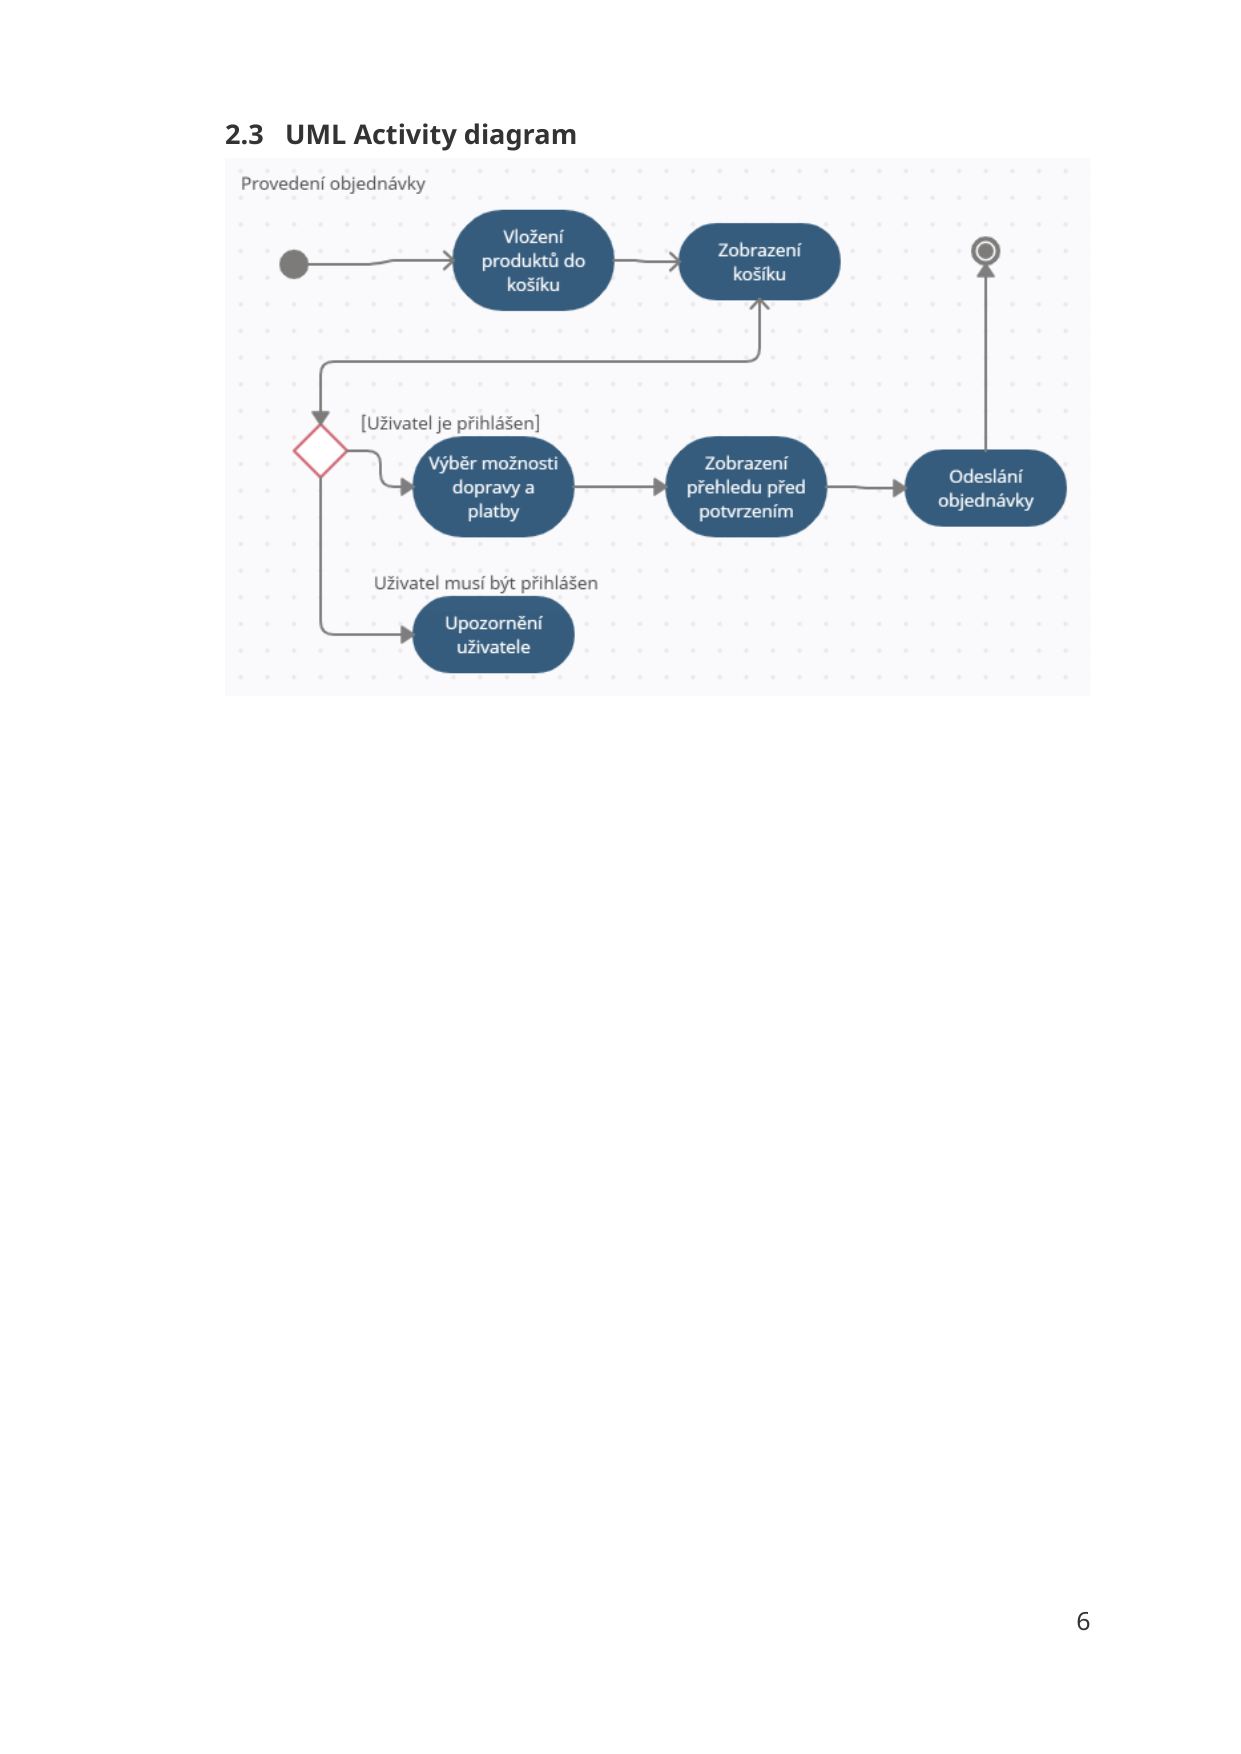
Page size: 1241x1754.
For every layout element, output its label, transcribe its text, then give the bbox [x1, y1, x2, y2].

subtitle UML Activity diagram [225, 116, 1090, 152]
